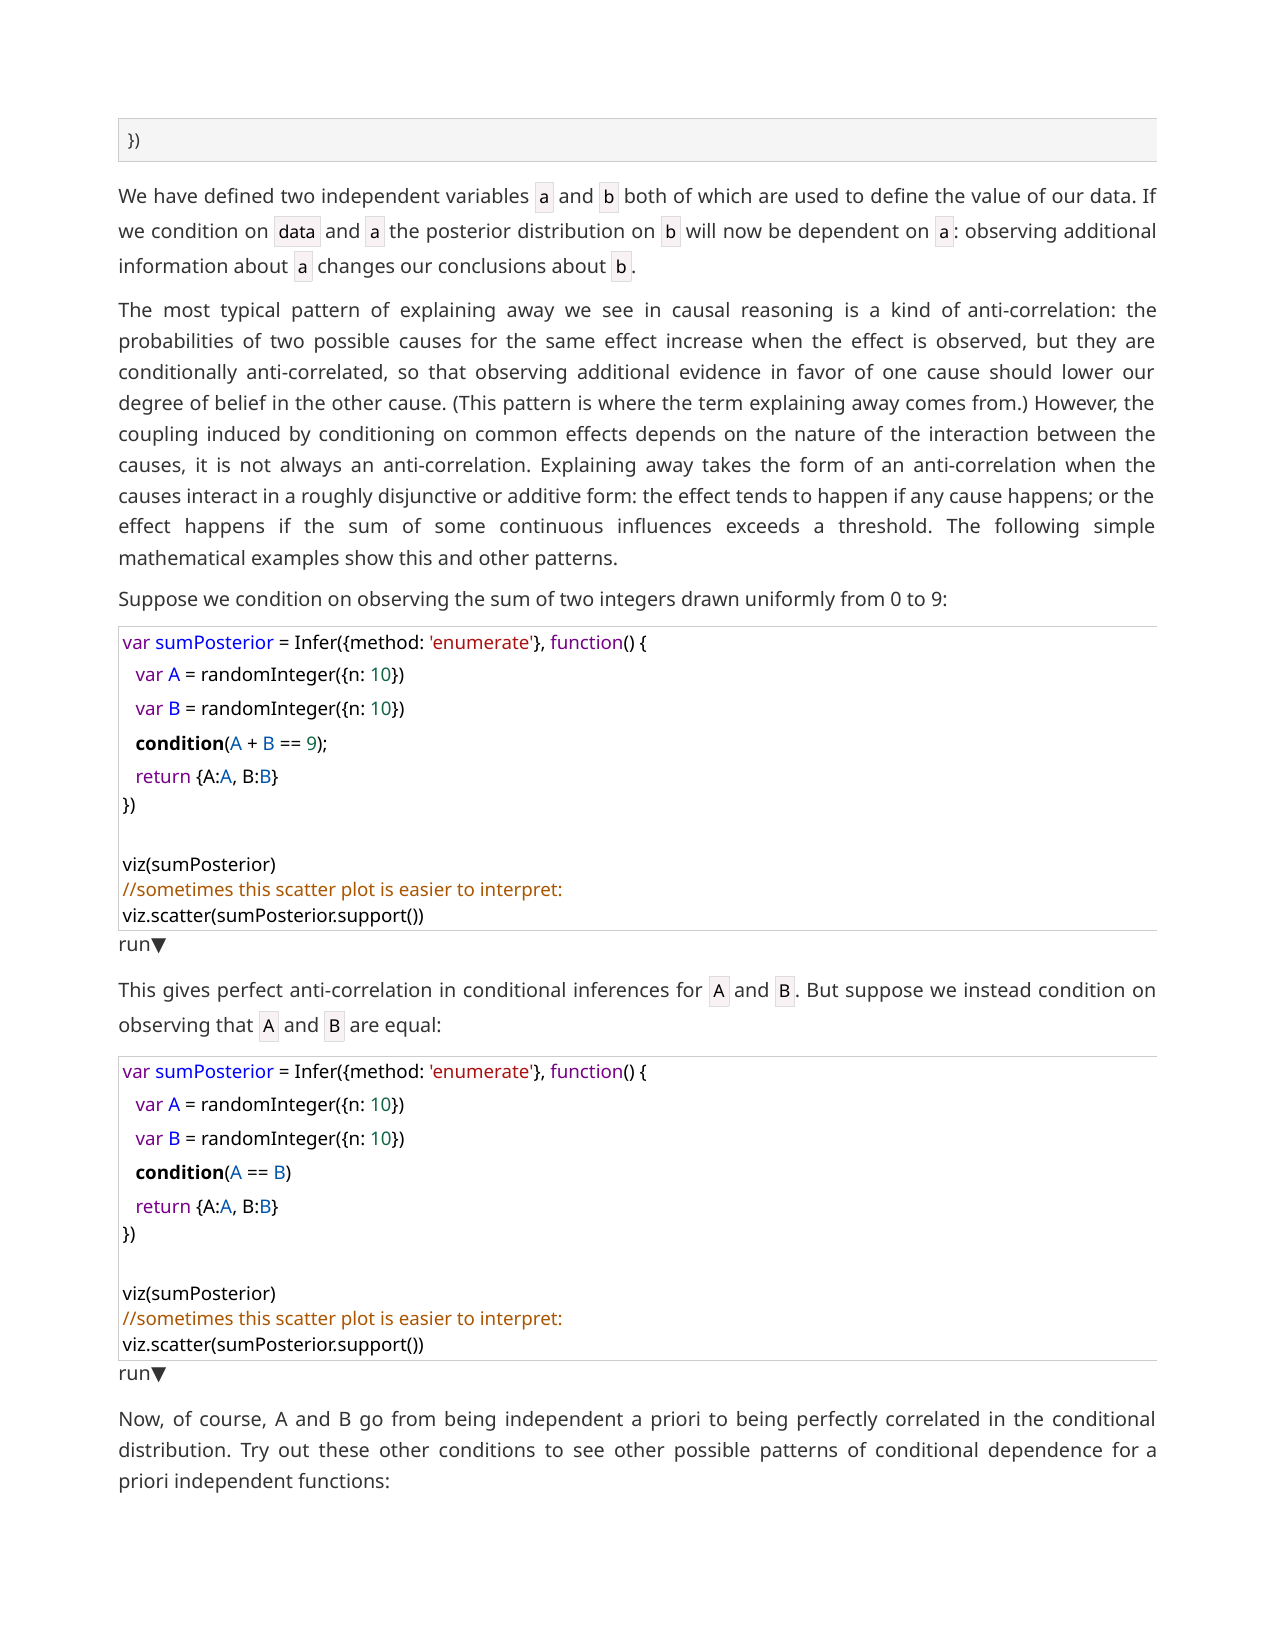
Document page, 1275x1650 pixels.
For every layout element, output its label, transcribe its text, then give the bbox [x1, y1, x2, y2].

text }) [119, 119, 1157, 161]
text viz.scatter(sumPosterior.support()) [119, 1328, 1157, 1360]
text Suppose we condition on observing the sum of two integers drawn uniformly from 0 to 9: [118, 585, 1157, 612]
text Now, of course, A and B go from being independent a priori to being perfectly correlated in the conditional distribution. Try out these other conditions to see other possible patterns of conditional dependence for a priori independent functions: [118, 1405, 1157, 1494]
text var sumPosterior = Infer({method: 'enumerate'}, function() { [119, 1057, 1157, 1081]
text viz(sumPosterior) [119, 848, 1157, 873]
text The most typical pattern of explaining away we see in causal reasoning is a kind of anti-correlation: the probabilities of two possible causes for the same effect increase when the effect is observed, but they are conditionally anti-correlated, so that observing additional evidence in favor of one cause should lower our degree of belief in the other cause. (This pattern is where the term explaining away comes from.) However, the coupling induced by conditioning on common effects depends on the nature of the interaction between the causes, it is not always an anti-correlation. Explaining away takes the form of an anti-correlation when the causes interact in a roughly disjunctive or additive form: the effect tends to happen if any cause happens; or the effect happens if the sum of some continuous influences exceeds a threshold. The following simple mathematical examples show this and other patterns. [118, 296, 1157, 571]
text viz.scatter(sumPosterior.support()) [119, 899, 1157, 930]
text ​ [119, 814, 1157, 848]
text var A = randomInteger({n: 10}) [119, 1081, 1157, 1115]
text condition(A + B == 9); [119, 720, 1157, 754]
text }) [119, 788, 1157, 814]
text var sumPosterior = Infer({method: 'enumerate'}, function() { [119, 627, 1157, 652]
text ​ [119, 1243, 1157, 1277]
text run▼ [118, 931, 1157, 957]
text run▼ [118, 1361, 1157, 1387]
text var B = randomInteger({n: 10}) [119, 1115, 1157, 1149]
text This gives perfect anti-correlation in conditional inferences for A and B. But suppose we instead condition on observing that A and B are equal: [118, 976, 1157, 1041]
text return {A:A, B:B} [119, 1183, 1157, 1217]
text We have defined two independent variables a and b both of which are used to define the value of our data. If we condition on data and a the posterior distribution on b will now be dependent on a: observing additional information about a changes our conclusions about b. [118, 182, 1157, 281]
text }) [119, 1217, 1157, 1243]
text //sometimes this scatter plot is easier to interpret: [119, 873, 1157, 899]
text var B = randomInteger({n: 10}) [119, 686, 1157, 720]
text return {A:A, B:B} [119, 754, 1157, 788]
text //sometimes this scatter plot is easier to interpret: [119, 1303, 1157, 1328]
text viz(sumPosterior) [119, 1277, 1157, 1303]
text condition(A == B) [119, 1149, 1157, 1183]
text var A = randomInteger({n: 10}) [119, 652, 1157, 686]
